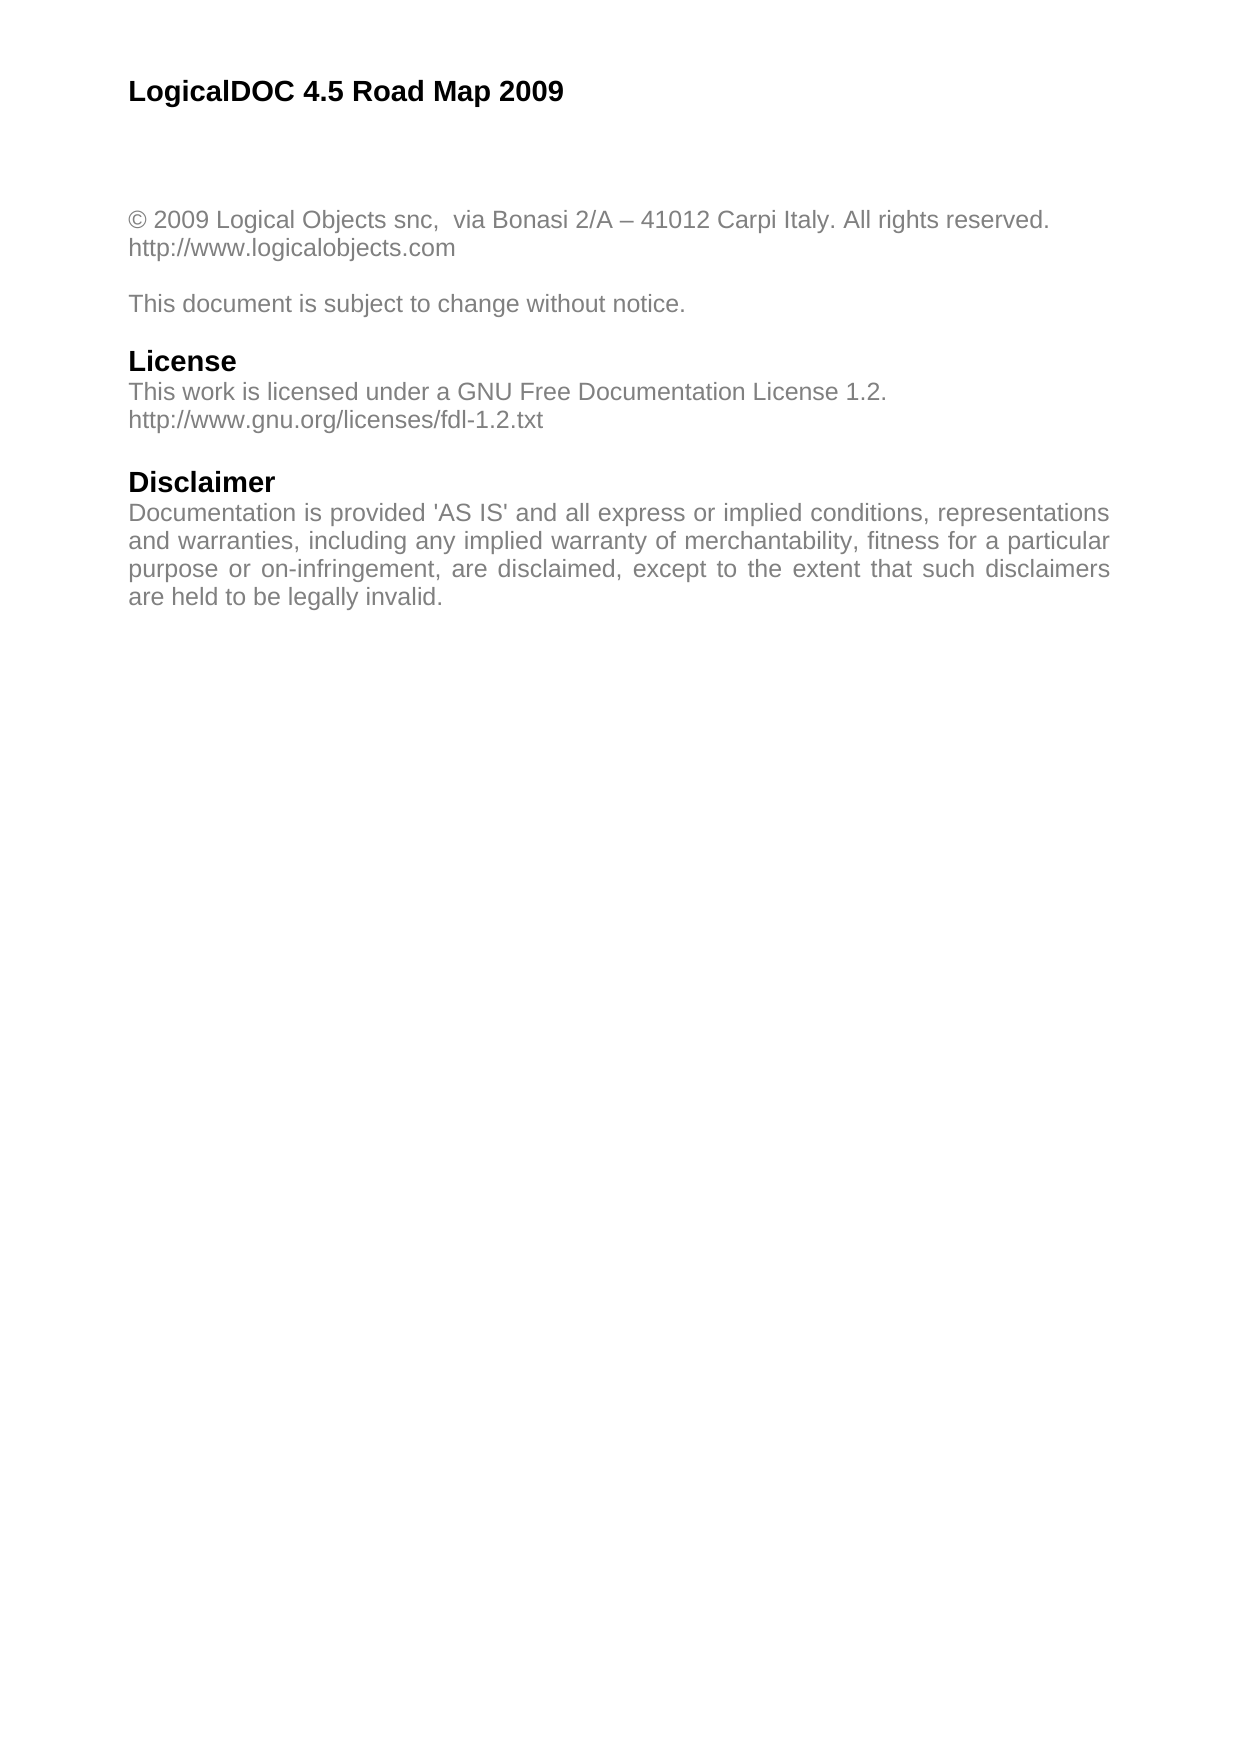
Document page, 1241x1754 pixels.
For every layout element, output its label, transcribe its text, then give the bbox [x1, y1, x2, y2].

text Disclaimer [128, 466, 1112, 499]
text http://www.logicalobjects.com [128, 234, 1112, 262]
text This work is licensed under a GNU Free Documentation License 1.2. [128, 378, 1112, 406]
text License [128, 345, 1112, 378]
text http://www.gnu.org/licenses/fdl-1.2.txt [128, 406, 1112, 434]
text Documentation is provided 'AS IS' and all express or implied conditions, representations and warranties, including any implied warranty of merchantability, fitness for a particular purpose or on-infringement, are disclaimed, except to the extent that such disclaimers are held to be legally invalid. [128, 499, 1112, 611]
text © 2009 Logical Objects snc, via Bonasi 2/A – 41012 Carpi Italy. All rights reserved. [128, 206, 1112, 234]
text This document is subject to change without notice. [128, 289, 1112, 317]
